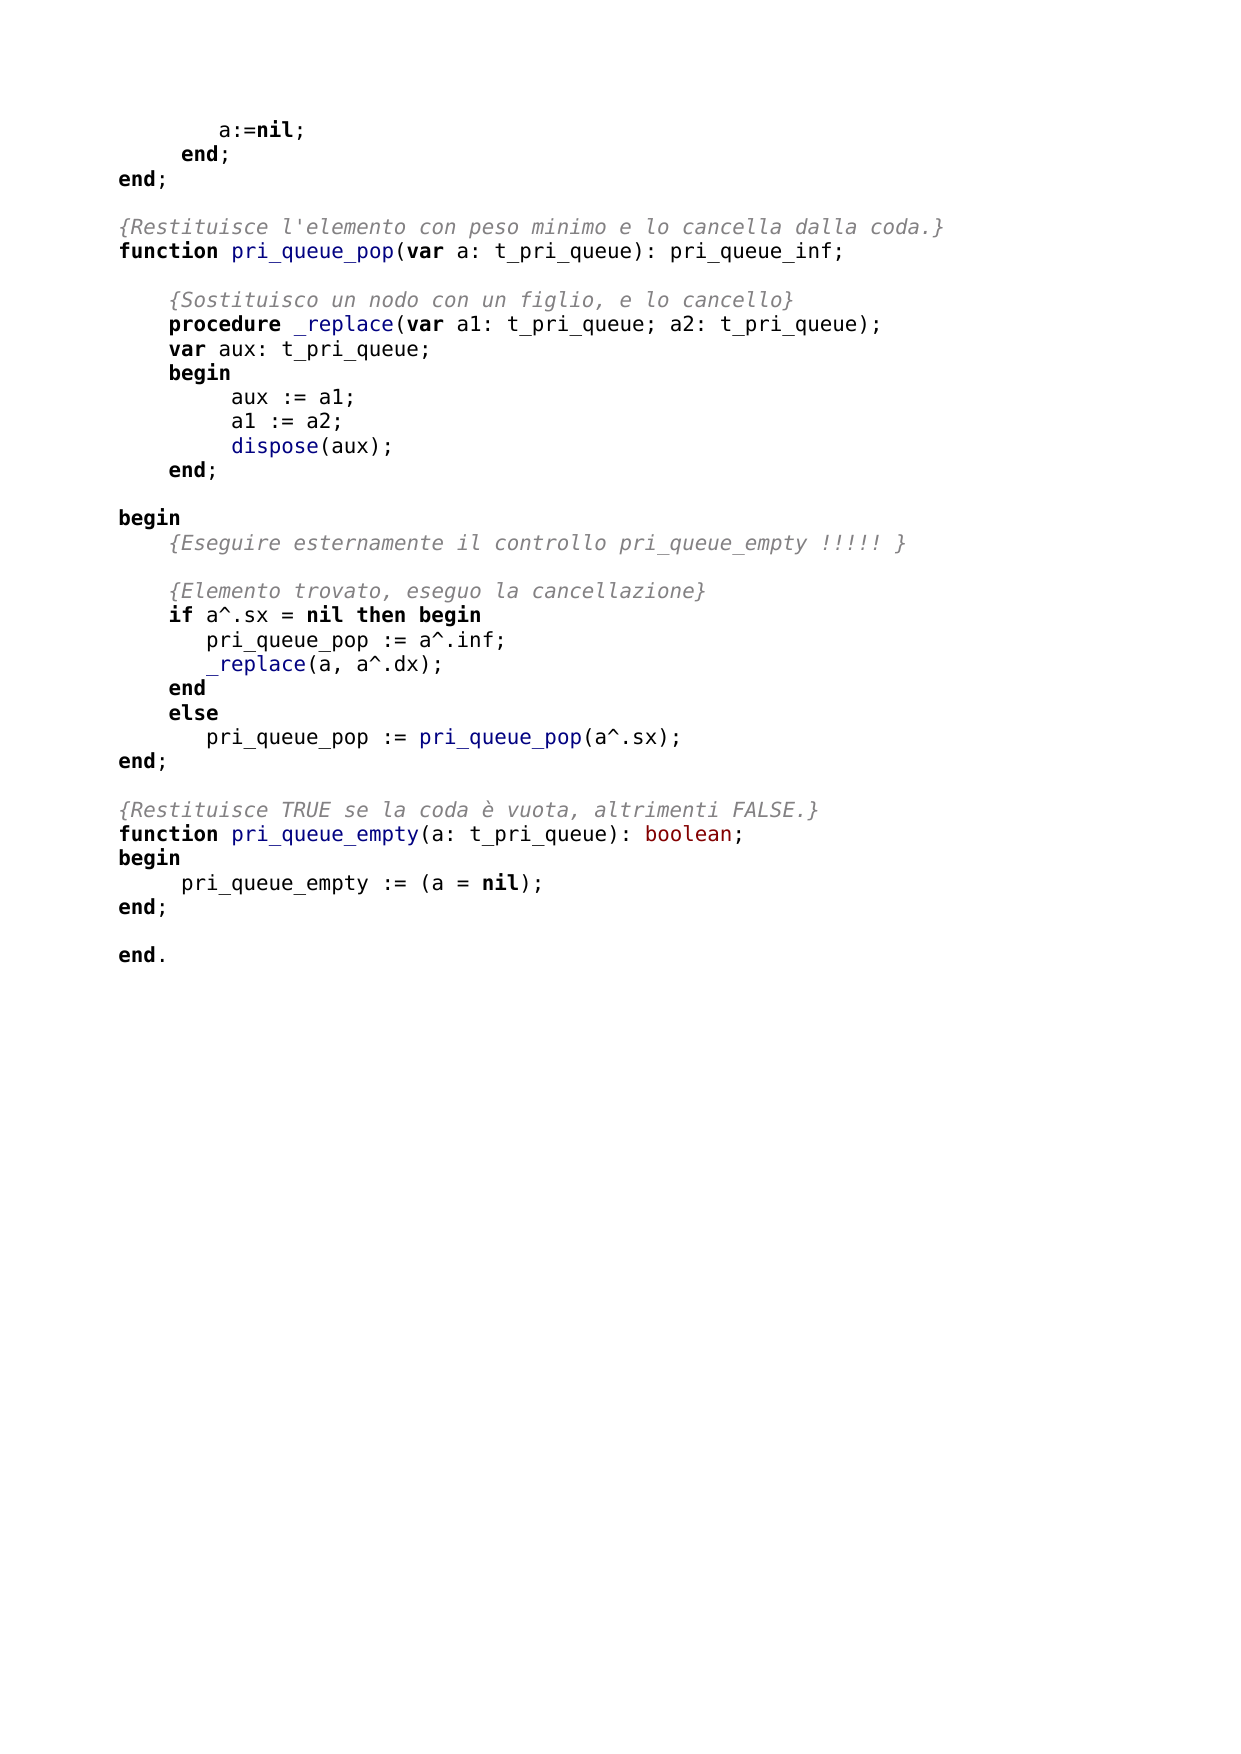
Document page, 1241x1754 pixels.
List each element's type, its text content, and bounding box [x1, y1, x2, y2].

text aux := a1; [118, 385, 1122, 409]
text {Restituisce l'elemento con peso minimo e lo cancella dalla coda.} [118, 215, 1122, 239]
text begin [118, 506, 1122, 531]
text end; [118, 749, 1122, 773]
text begin [118, 846, 1122, 871]
text _replace(a, a^.dx); [118, 652, 1122, 676]
text pri_queue_pop := pri_queue_pop(a^.sx); [118, 725, 1122, 749]
text end [118, 676, 1122, 701]
text {Restituisce TRUE se la coda è vuota, altrimenti FALSE.} [118, 798, 1122, 822]
text procedure _replace(var a1: t_pri_queue; a2: t_pri_queue); [118, 312, 1122, 337]
text pri_queue_pop := a^.inf; [118, 628, 1122, 652]
text function pri_queue_empty(a: t_pri_queue): boolean; [118, 822, 1122, 846]
text else [118, 701, 1122, 725]
text function pri_queue_pop(var a: t_pri_queue): pri_queue_inf; [118, 239, 1122, 264]
text {Sostituisco un nodo con un figlio, e lo cancello} [118, 288, 1122, 312]
text end; [118, 458, 1122, 482]
text dispose(aux); [118, 434, 1122, 458]
text {Eseguire esternamente il controllo pri_queue_empty !!!!! } [118, 531, 1122, 555]
text end. [118, 943, 1122, 968]
text end; [118, 167, 1122, 191]
text a1 := a2; [118, 409, 1122, 434]
text pri_queue_empty := (a = nil); [118, 871, 1122, 895]
text var aux: t_pri_queue; [118, 337, 1122, 361]
text end; [118, 895, 1122, 919]
text a:=nil; [118, 118, 1122, 142]
text begin [118, 361, 1122, 385]
text {Elemento trovato, eseguo la cancellazione} [118, 579, 1122, 603]
text end; [118, 142, 1122, 167]
text if a^.sx = nil then begin [118, 603, 1122, 628]
